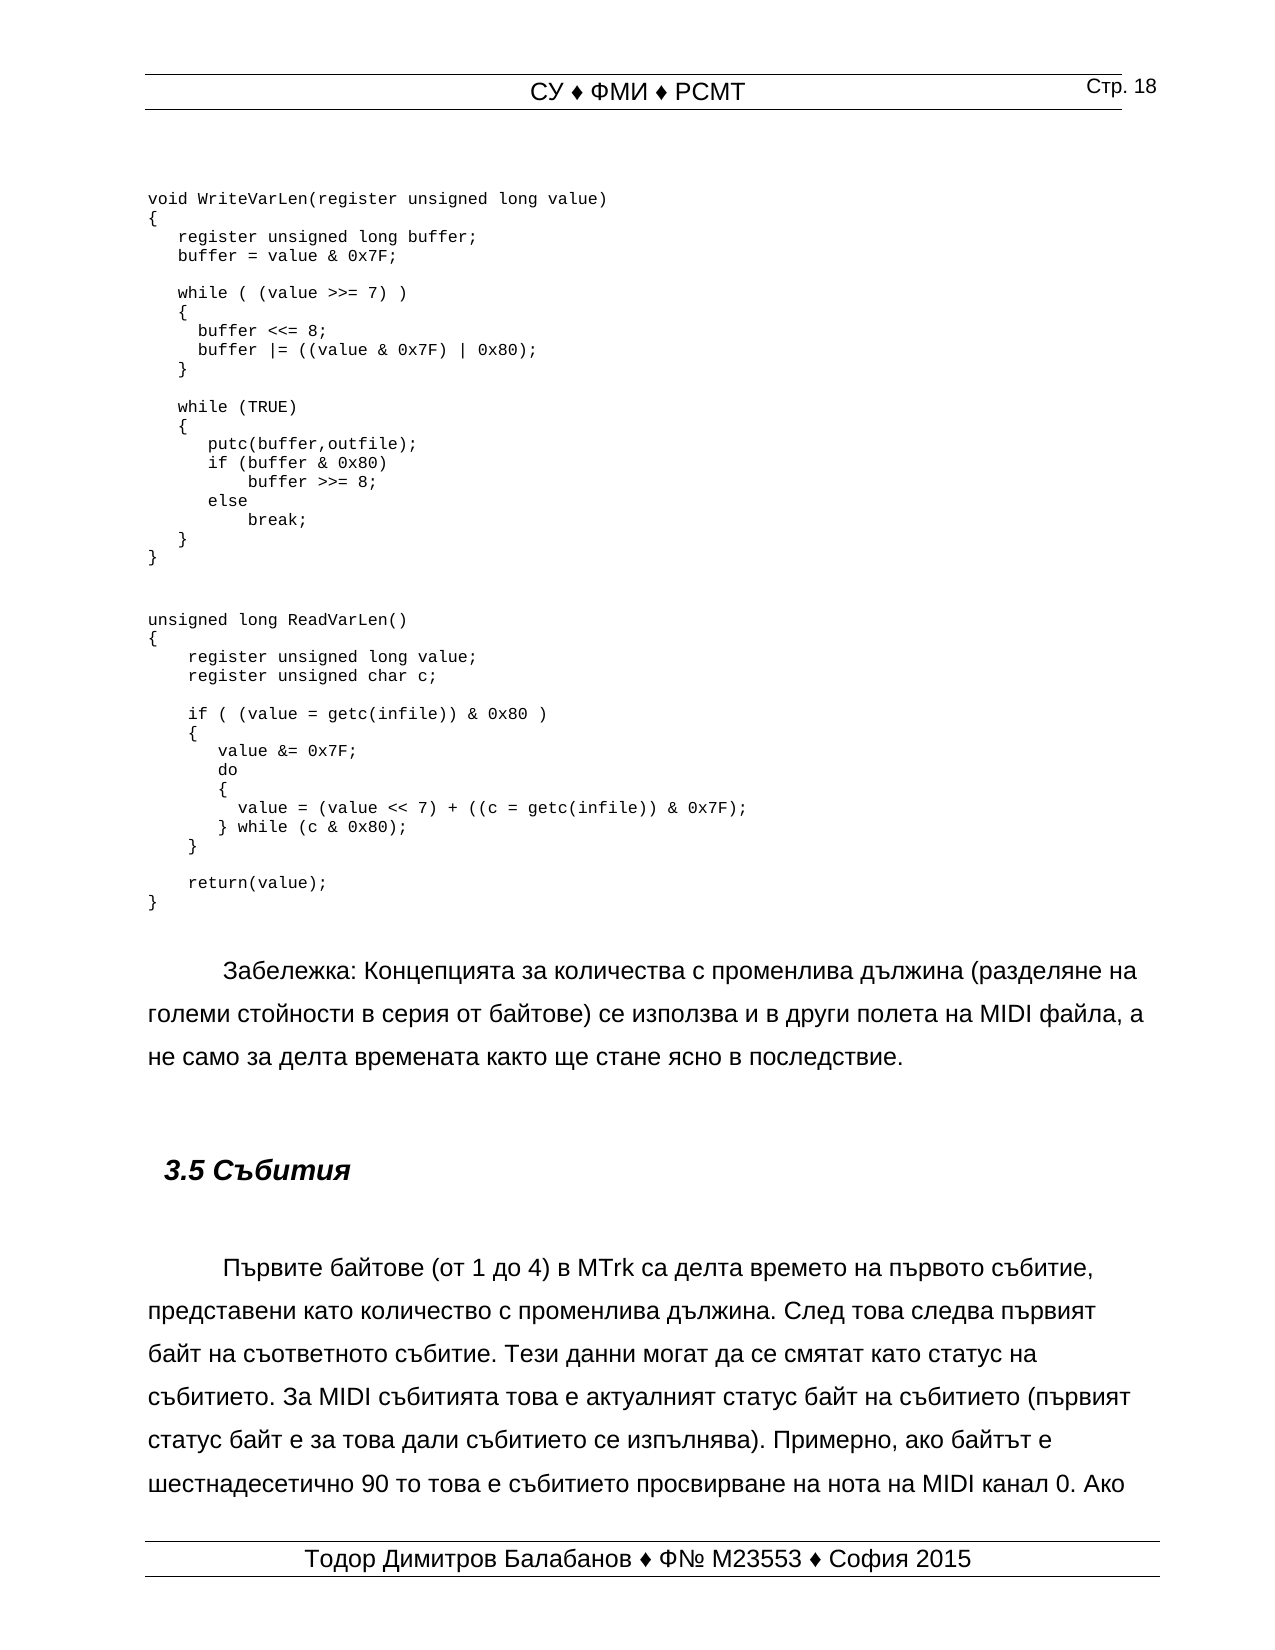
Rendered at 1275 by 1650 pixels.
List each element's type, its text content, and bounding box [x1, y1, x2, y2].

text register unsigned long buffer; [148, 228, 1157, 247]
text else [148, 492, 1157, 511]
text } while (c & 0x80); [148, 818, 1157, 837]
text break; [148, 511, 1157, 530]
text buffer = value & 0x7F; [148, 247, 1157, 266]
text { [148, 781, 1157, 799]
text { [148, 304, 1157, 323]
text { [148, 724, 1157, 743]
text unsigned long ReadVarLen() [148, 611, 1157, 630]
text register unsigned char c; [148, 668, 1157, 686]
text register unsigned long value; [148, 649, 1157, 668]
text { [148, 210, 1157, 228]
text if ( (value = getc(infile)) & 0x80 ) [148, 705, 1157, 724]
text { [148, 630, 1157, 649]
text if (buffer & 0x80) [148, 455, 1157, 474]
text value &= 0x7F; [148, 743, 1157, 762]
text value = (value << 7) + ((c = getc(infile)) & 0x7F); [148, 799, 1157, 818]
text Първите байтове (от 1 до 4) в MTrk са делта времето на първото събитие, представени като количество с променлива дължина. След това следва първият байт на съответното събитие. Тези данни могат да се смятат като статус на събитието. За MIDI събитията това е актуалният статус байт на събитието (първият статус байт е за това дали събитието се изпълнява). Примерно, ако байтът е шестнадесетично 90 то това е събитието просвирване на нота на MIDI канал 0. Ако [148, 1253, 1157, 1497]
text } [148, 549, 1157, 568]
text buffer >>= 8; [148, 474, 1157, 492]
text do [148, 762, 1157, 781]
text void WriteVarLen(register unsigned long value) [148, 191, 1157, 210]
subtitle 3.5 Събития [148, 1153, 1157, 1187]
text while (TRUE) [148, 398, 1157, 417]
text } [148, 837, 1157, 856]
text Забележка: Концепцията за количества с променлива дължина (разделяне на големи стойности в серия от байтове) се използва и в други полета на MIDI файла, а не само за делта времената както ще стане ясно в последствие. [148, 956, 1157, 1071]
text } [148, 894, 1157, 913]
text { [148, 417, 1157, 436]
text buffer <<= 8; [148, 323, 1157, 342]
text buffer |= ((value & 0x7F) | 0x80); [148, 342, 1157, 361]
text putc(buffer,outfile); [148, 436, 1157, 455]
text return(value); [148, 875, 1157, 894]
text } [148, 361, 1157, 379]
text while ( (value >>= 7) ) [148, 285, 1157, 304]
text } [148, 530, 1157, 549]
